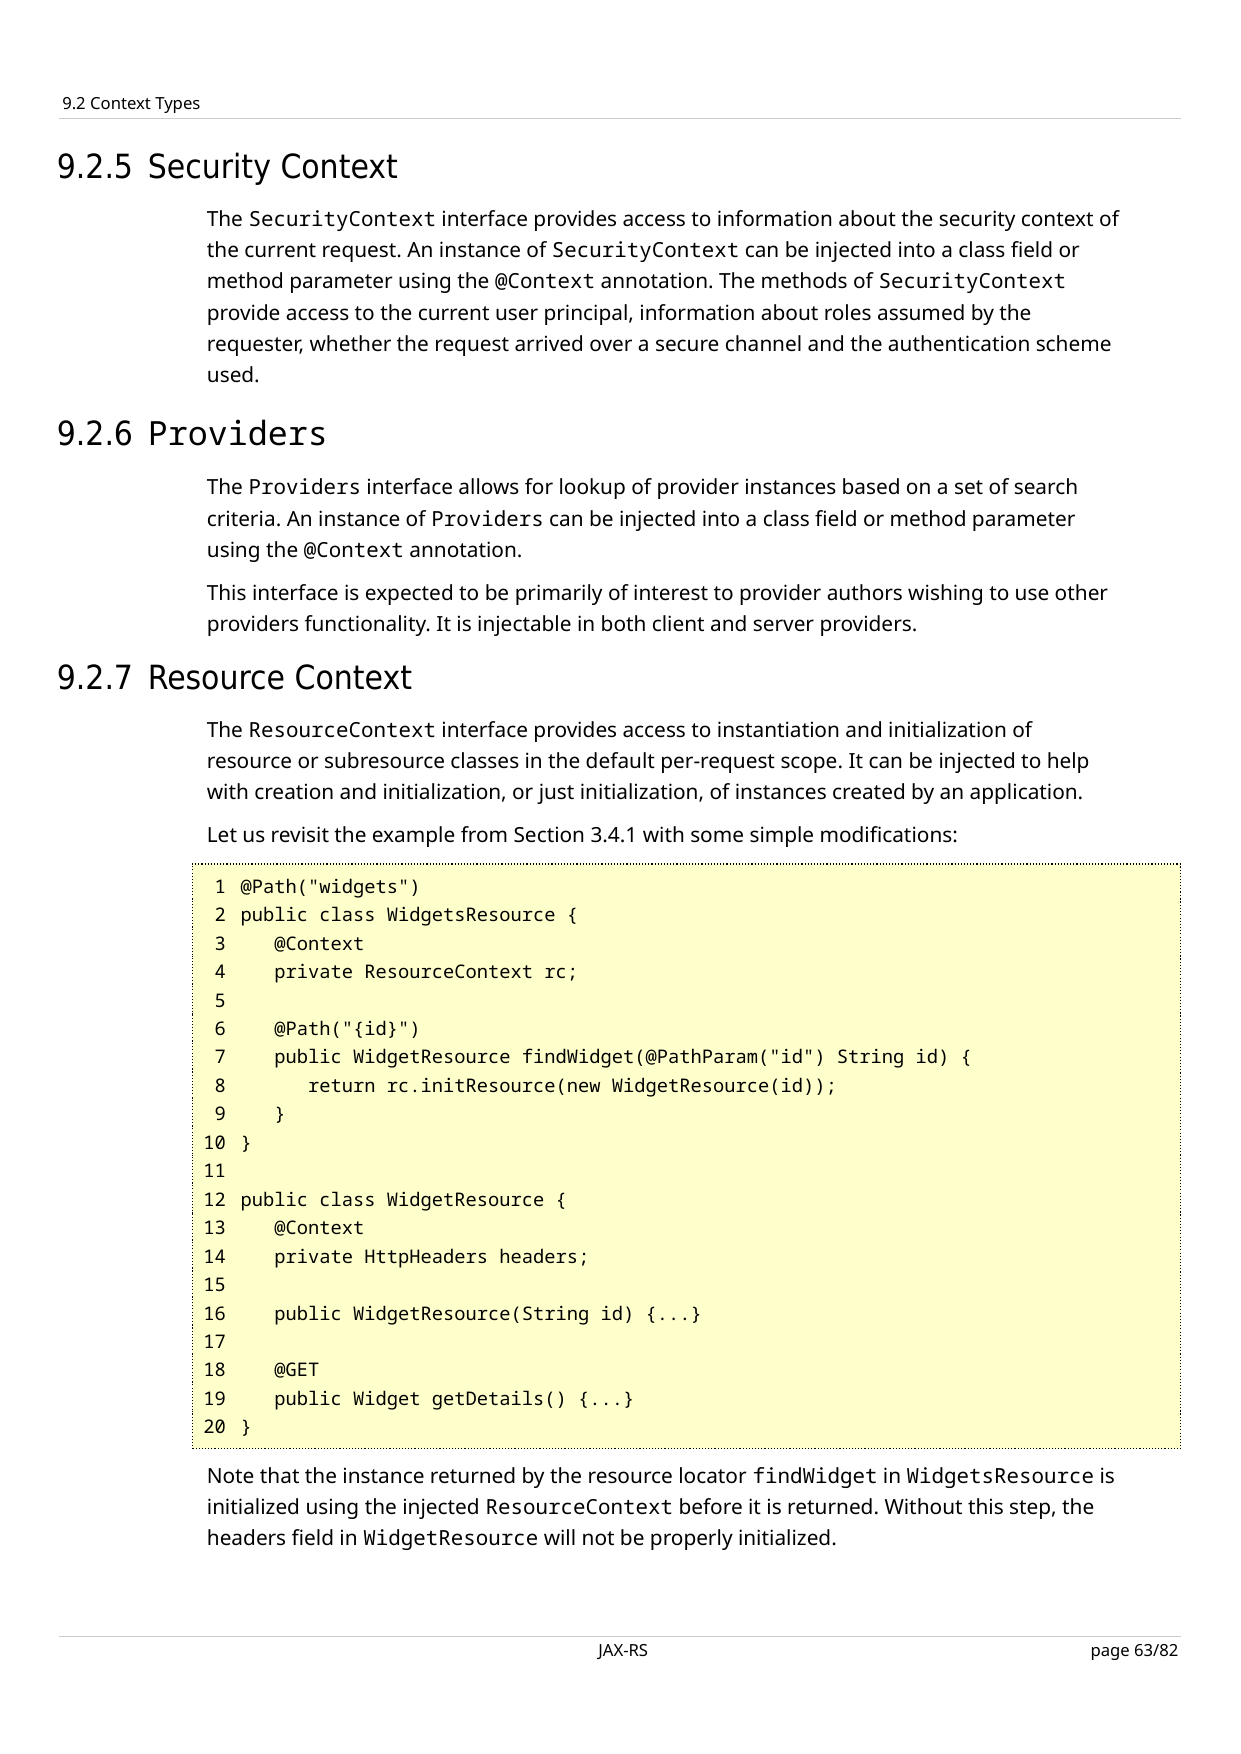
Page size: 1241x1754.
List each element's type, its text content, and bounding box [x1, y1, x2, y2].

list public class WidgetsResource { [192, 892, 1181, 920]
text The Providers interface allows for lookup of provider instances based on a set of search criteria. An instance of Providers can be injected into a class field or method parameter using the @Context annotation. [207, 472, 1122, 563]
list public class WidgetResource { [192, 1176, 1181, 1204]
text Note that the instance returned by the resource locator findWidget in WidgetsResource is initialized using the injected ResourceContext before it is returned. Without this step, the headers field in WidgetResource will not be properly initialized. [207, 1461, 1122, 1552]
text Let us revisit the example from Section 3.4.1 with some simple modifications: [207, 820, 1122, 849]
list @Path("widgets") [192, 863, 1181, 892]
list } [192, 1403, 1181, 1449]
list @Context [192, 1204, 1181, 1233]
list @Context [192, 920, 1181, 948]
list public WidgetResource(String id) {...} [192, 1290, 1181, 1318]
list public Widget getDetails() {...} [192, 1375, 1181, 1403]
subtitle Security Context [133, 147, 1181, 186]
list public WidgetResource findWidget(@PathParam("id") String id) { [192, 1034, 1181, 1062]
text The ResourceContext interface provides access to instantiation and initialization of resource or subresource classes in the default per-request scope. It can be injected to help with creation and initialization, or just initialization, of instances created by an application. [207, 715, 1122, 806]
list private ResourceContext rc; [192, 948, 1181, 977]
subtitle Resource Context [133, 658, 1181, 697]
subtitle Providers [133, 409, 1181, 455]
list @GET [192, 1347, 1181, 1375]
text The SecurityContext interface provides access to information about the security context of the current request. An instance of SecurityContext can be injected into a class field or method parameter using the @Context annotation. The methods of SecurityContext provide access to the current user principal, information about roles assumed by the requester, whether the request arrived over a secure channel and the authentication scheme used. [207, 204, 1122, 389]
list return rc.initResource(new WidgetResource(id)); [192, 1062, 1181, 1091]
list @Path("{id}") [192, 1005, 1181, 1034]
list private HttpHeaders headers; [192, 1233, 1181, 1261]
list } [192, 1091, 1181, 1119]
text This interface is expected to be primarily of interest to provider authors wishing to use other providers functionality. It is injectable in both client and server providers. [207, 578, 1122, 638]
list } [192, 1119, 1181, 1148]
